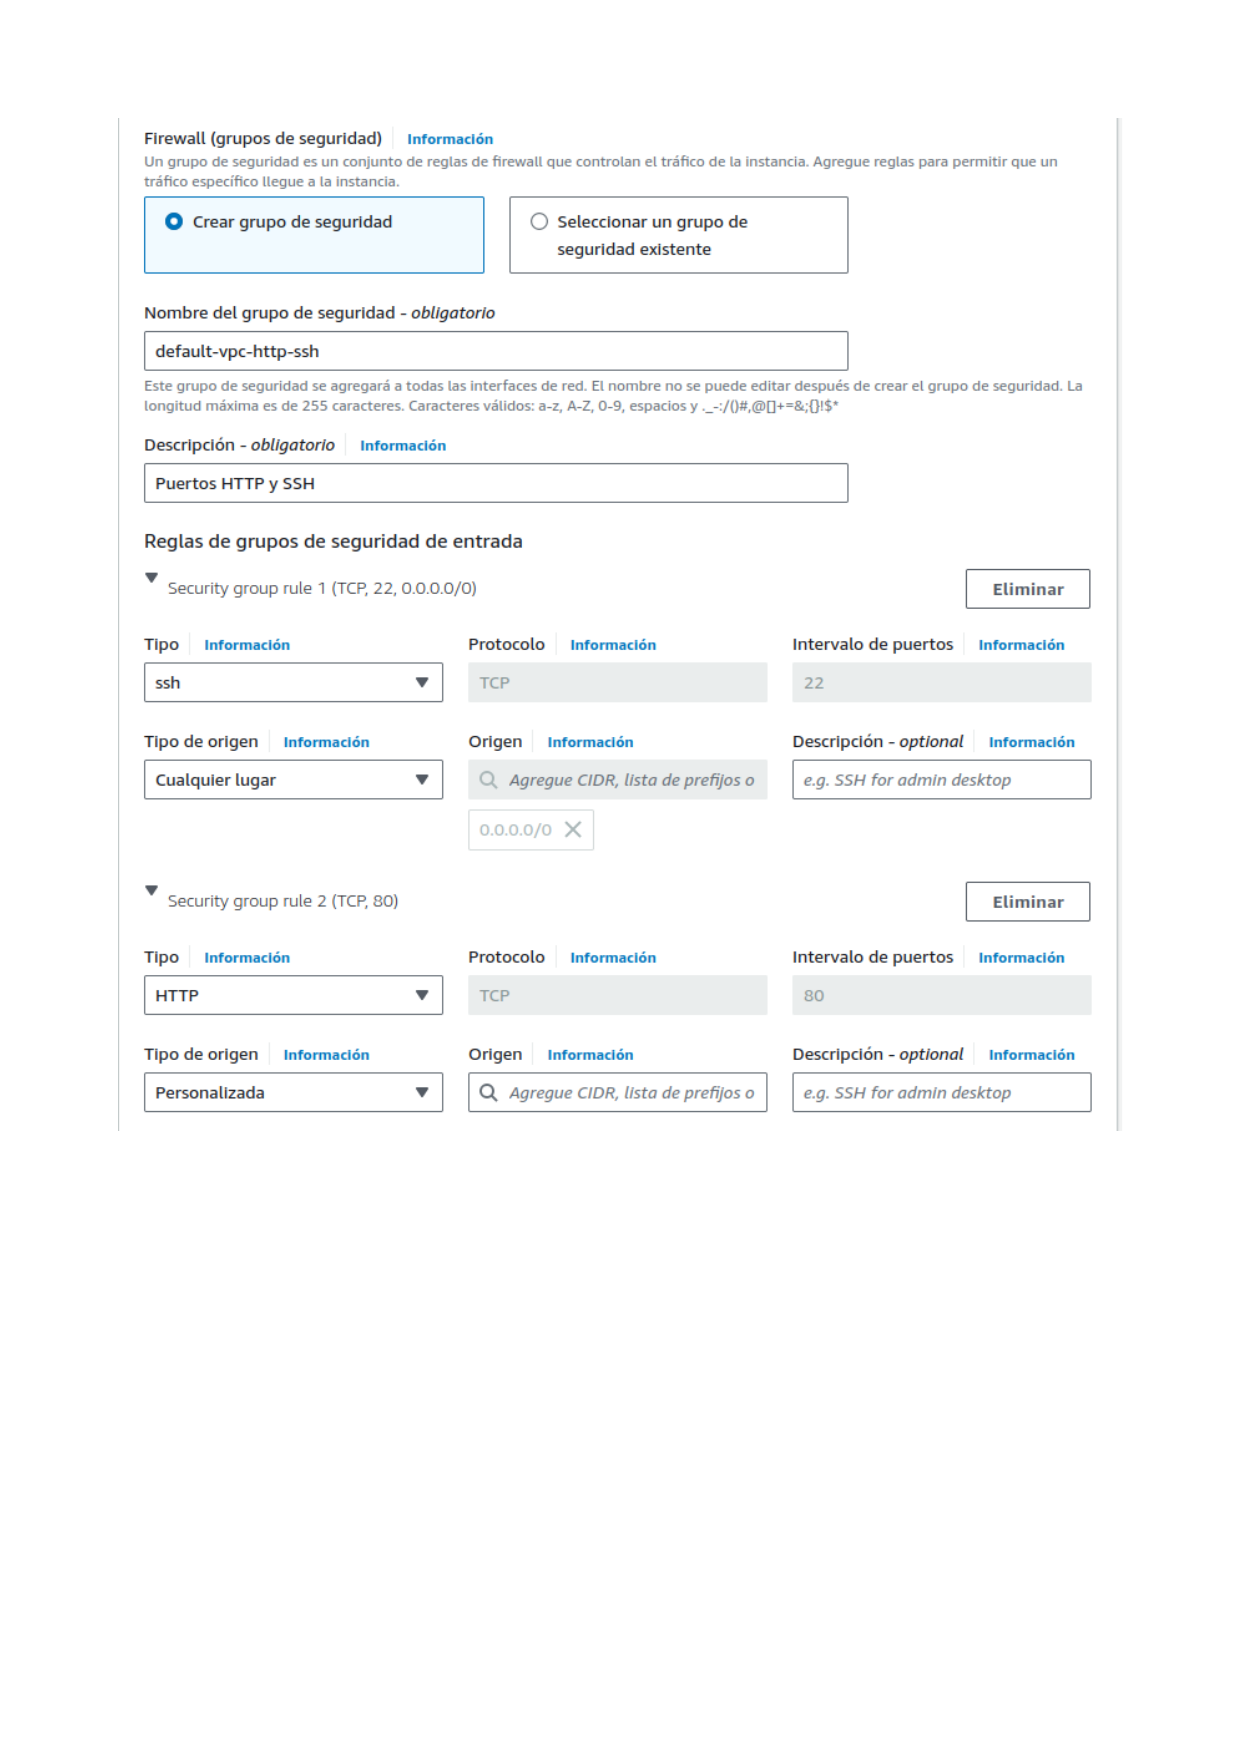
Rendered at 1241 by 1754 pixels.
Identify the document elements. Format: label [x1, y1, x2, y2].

picture [118, 118, 1123, 1131]
